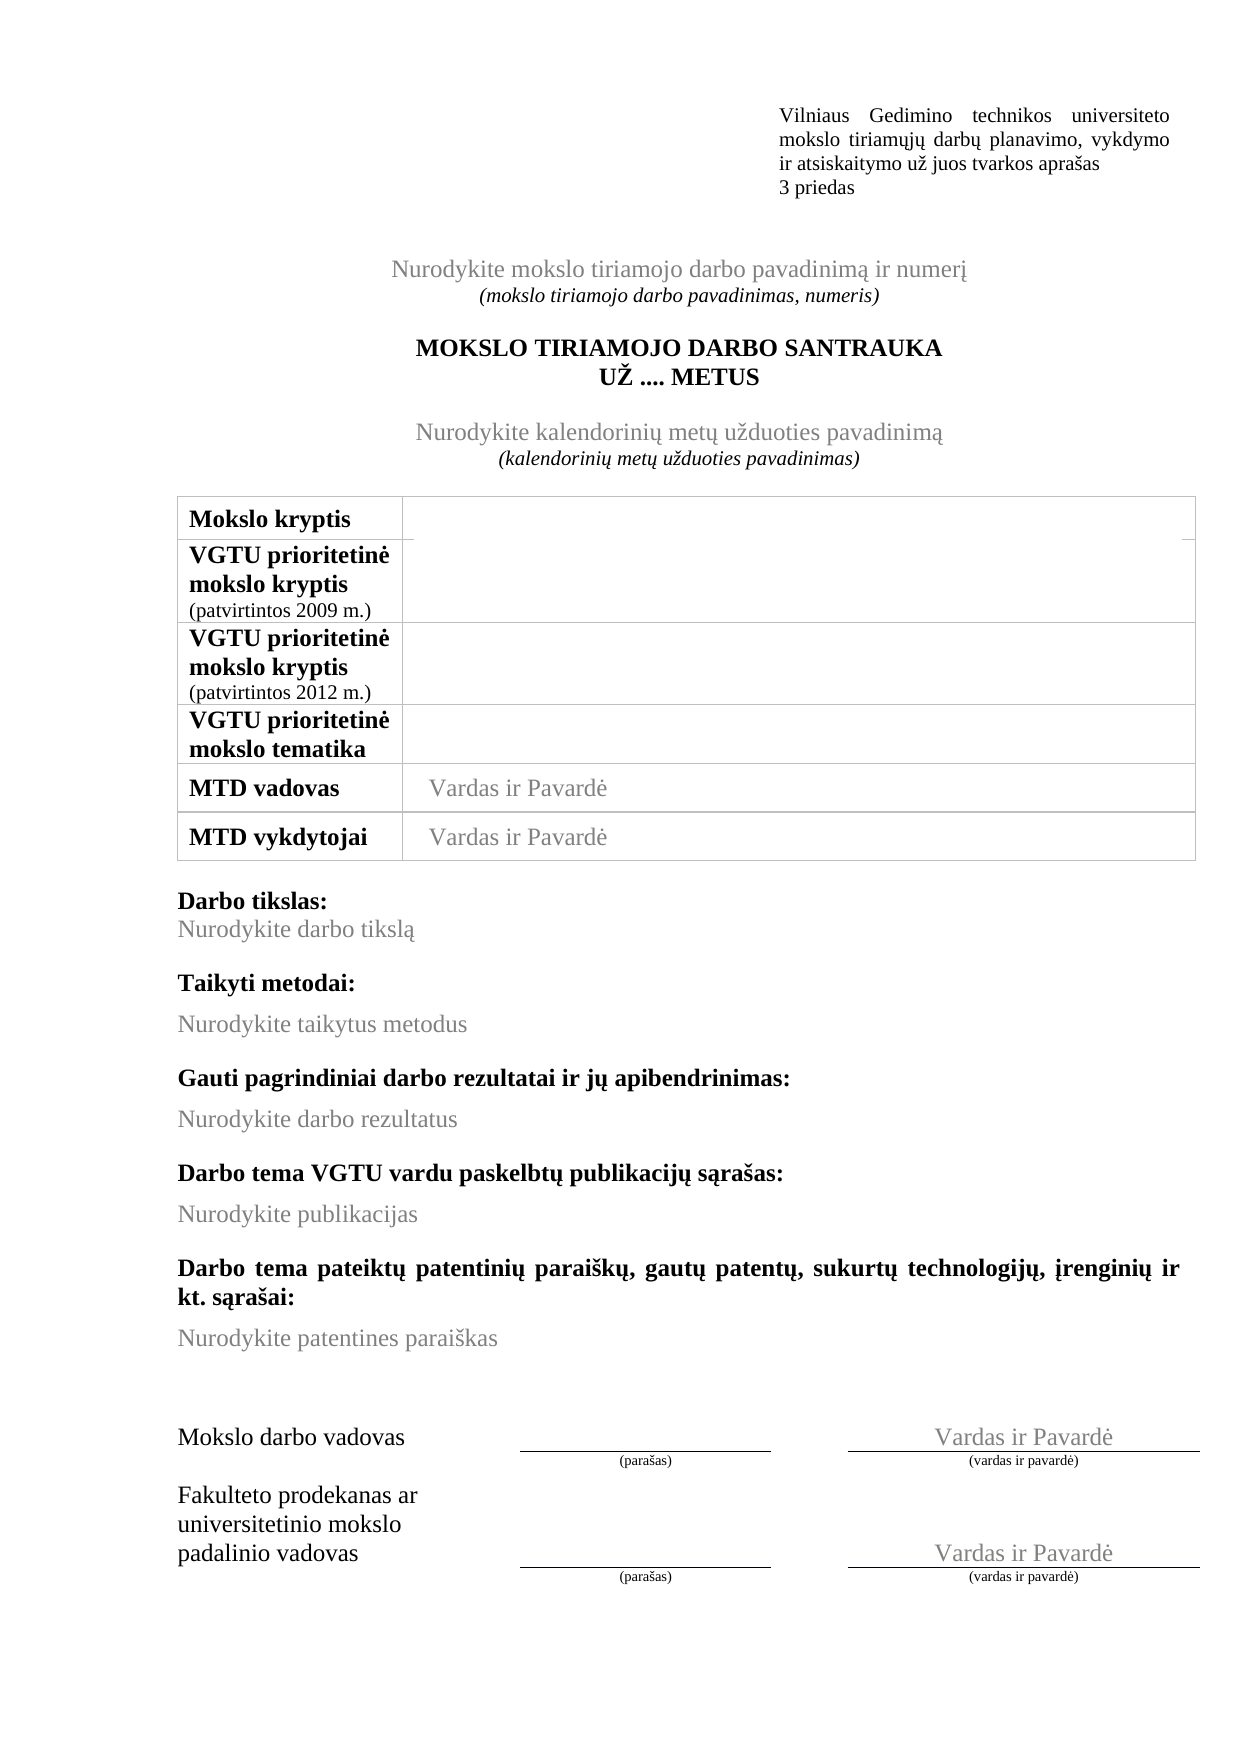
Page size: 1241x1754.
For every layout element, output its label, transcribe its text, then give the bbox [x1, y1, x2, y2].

text taikyti metodai: [177, 968, 1181, 997]
table_header [403, 497, 414, 539]
text (mokslo tiriamojo darbo pavadinimas, numeris) [177, 283, 1181, 307]
table_cell [177, 1451, 443, 1481]
table_header Vardas ir Pavardė [848, 1422, 1199, 1451]
table_cell 3 priedas [768, 175, 1181, 201]
text Nurodykite patentines paraiškas [177, 1323, 1181, 1352]
table_cell VGTU prioritetinė mokslo kryptis (patvirtintos 2009 m.) [178, 540, 402, 622]
table_cell [520, 1481, 771, 1567]
text Darbo tema VGTU vardu paskelbtų publikacijų sąrašas: [177, 1158, 1181, 1187]
table_cell [771, 1451, 848, 1481]
table_cell [771, 1481, 848, 1567]
table_cell [443, 1451, 520, 1481]
text Nurodykite publikacijas [177, 1199, 1181, 1228]
text Nurodykite kalendorinių metų užduoties pavadinimą [177, 417, 1181, 446]
table_header [520, 1422, 771, 1451]
table_cell MTD vykdytojai [178, 813, 402, 860]
table_header [771, 1422, 848, 1451]
text Nurodykite darbo tikslą [177, 914, 1181, 943]
table_cell VGTU prioritetinė mokslo kryptis (patvirtintos 2012 m.) [178, 623, 402, 704]
table_header Mokslo kryptis [178, 497, 402, 539]
table_cell VGTU prioritetinė mokslo tematika [178, 705, 402, 763]
table_cell Vardas ir Pavardė [848, 1481, 1199, 1567]
text Gauti pagrindiniai darbo rezultatai ir jų apibendrinimas: [177, 1063, 1181, 1092]
table_cell Fakulteto prodekanas ar universitetinio mokslo padalinio vadovas [177, 1481, 443, 1567]
text Darbo tema pateiktų patentinių paraiškų, gautų patentų, sukurtų technologijų, įrenginių ir kt. sąrašai: [177, 1253, 1181, 1311]
table_cell MTD vadovas [178, 764, 402, 811]
table_cell (vardas ir pavardė) [848, 1568, 1199, 1597]
table_cell [403, 705, 1195, 763]
text UŽ .... METUS [177, 362, 1181, 391]
text (kalendorinių metų užduoties pavadinimas) [177, 446, 1181, 470]
table_cell [177, 175, 768, 201]
table_header [443, 1422, 520, 1451]
table_header Vilniaus Gedimino technikos universiteto mokslo tiriamųjų darbų planavimo, vykdymo ir atsiskaitymo už juos tvarkos aprašas [768, 103, 1181, 175]
table_cell (parašas) [520, 1568, 771, 1597]
text Nurodykite mokslo tiriamojo darbo pavadinimą ir numerį [177, 254, 1181, 283]
table_header [177, 103, 768, 175]
text Nurodykite taikytus metodus [177, 1009, 1181, 1038]
text darbo tikslas: [177, 886, 1181, 914]
table_header [1182, 497, 1195, 539]
text MOKSLO TIRIAMOJO DARBO SANTRAUKA [177, 333, 1181, 362]
table_cell [403, 623, 1195, 704]
table_cell [403, 540, 1195, 622]
table_cell (vardas ir pavardė) [848, 1452, 1199, 1481]
table_cell [443, 1567, 520, 1597]
table_cell Vardas ir Pavardė [403, 764, 1195, 811]
table_cell [177, 1567, 443, 1597]
table_cell Vardas ir Pavardė [403, 813, 1195, 860]
text Nurodykite darbo rezultatus [177, 1104, 1181, 1133]
table_header Mokslo darbo vadovas [177, 1422, 443, 1451]
table_cell [771, 1567, 848, 1597]
table_cell [443, 1481, 520, 1567]
table_cell (parašas) [520, 1452, 771, 1481]
